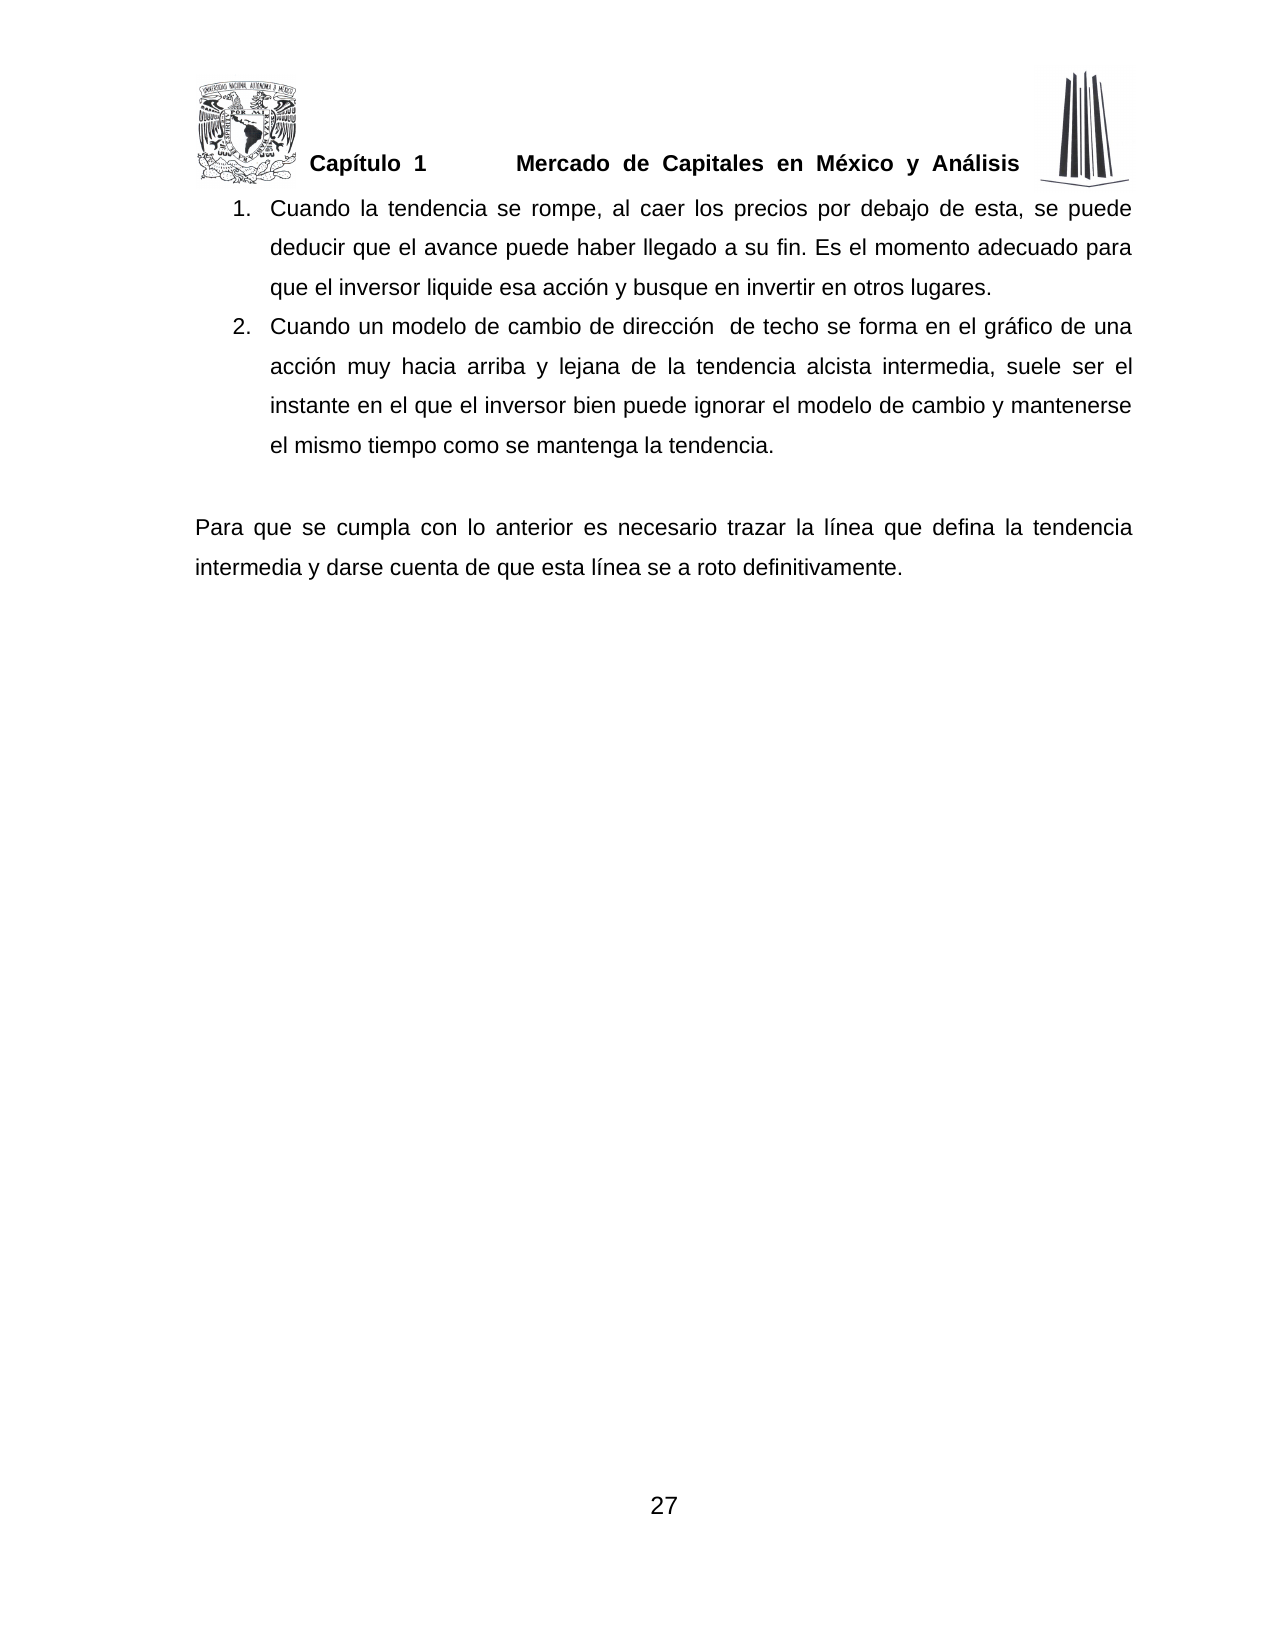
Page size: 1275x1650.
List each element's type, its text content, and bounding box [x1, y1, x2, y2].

list Cuando un modelo de cambio de dirección de techo se forma en el gráfico de una acción muy hacia arriba y lejana de la tendencia alcista intermedia, suele ser el instante en el que el inversor bien puede ignorar el modelo de cambio y mantenerse el mismo tiempo como se mantenga la tendencia. [232, 313, 1133, 458]
list Cuando la tendencia se rompe, al caer los precios por debajo de esta, se puede deducir que el avance puede haber llegado a su fin. Es el momento adecuado para que el inversor liquide esa acción y busque en invertir en otros lugares. [232, 195, 1133, 300]
picture [1034, 65, 1136, 193]
text Para que se cumpla con lo anterior es necesario trazar la línea que defina la tendencia intermedia y darse cuenta de que esta línea se a roto definitivamente. [195, 514, 1133, 580]
